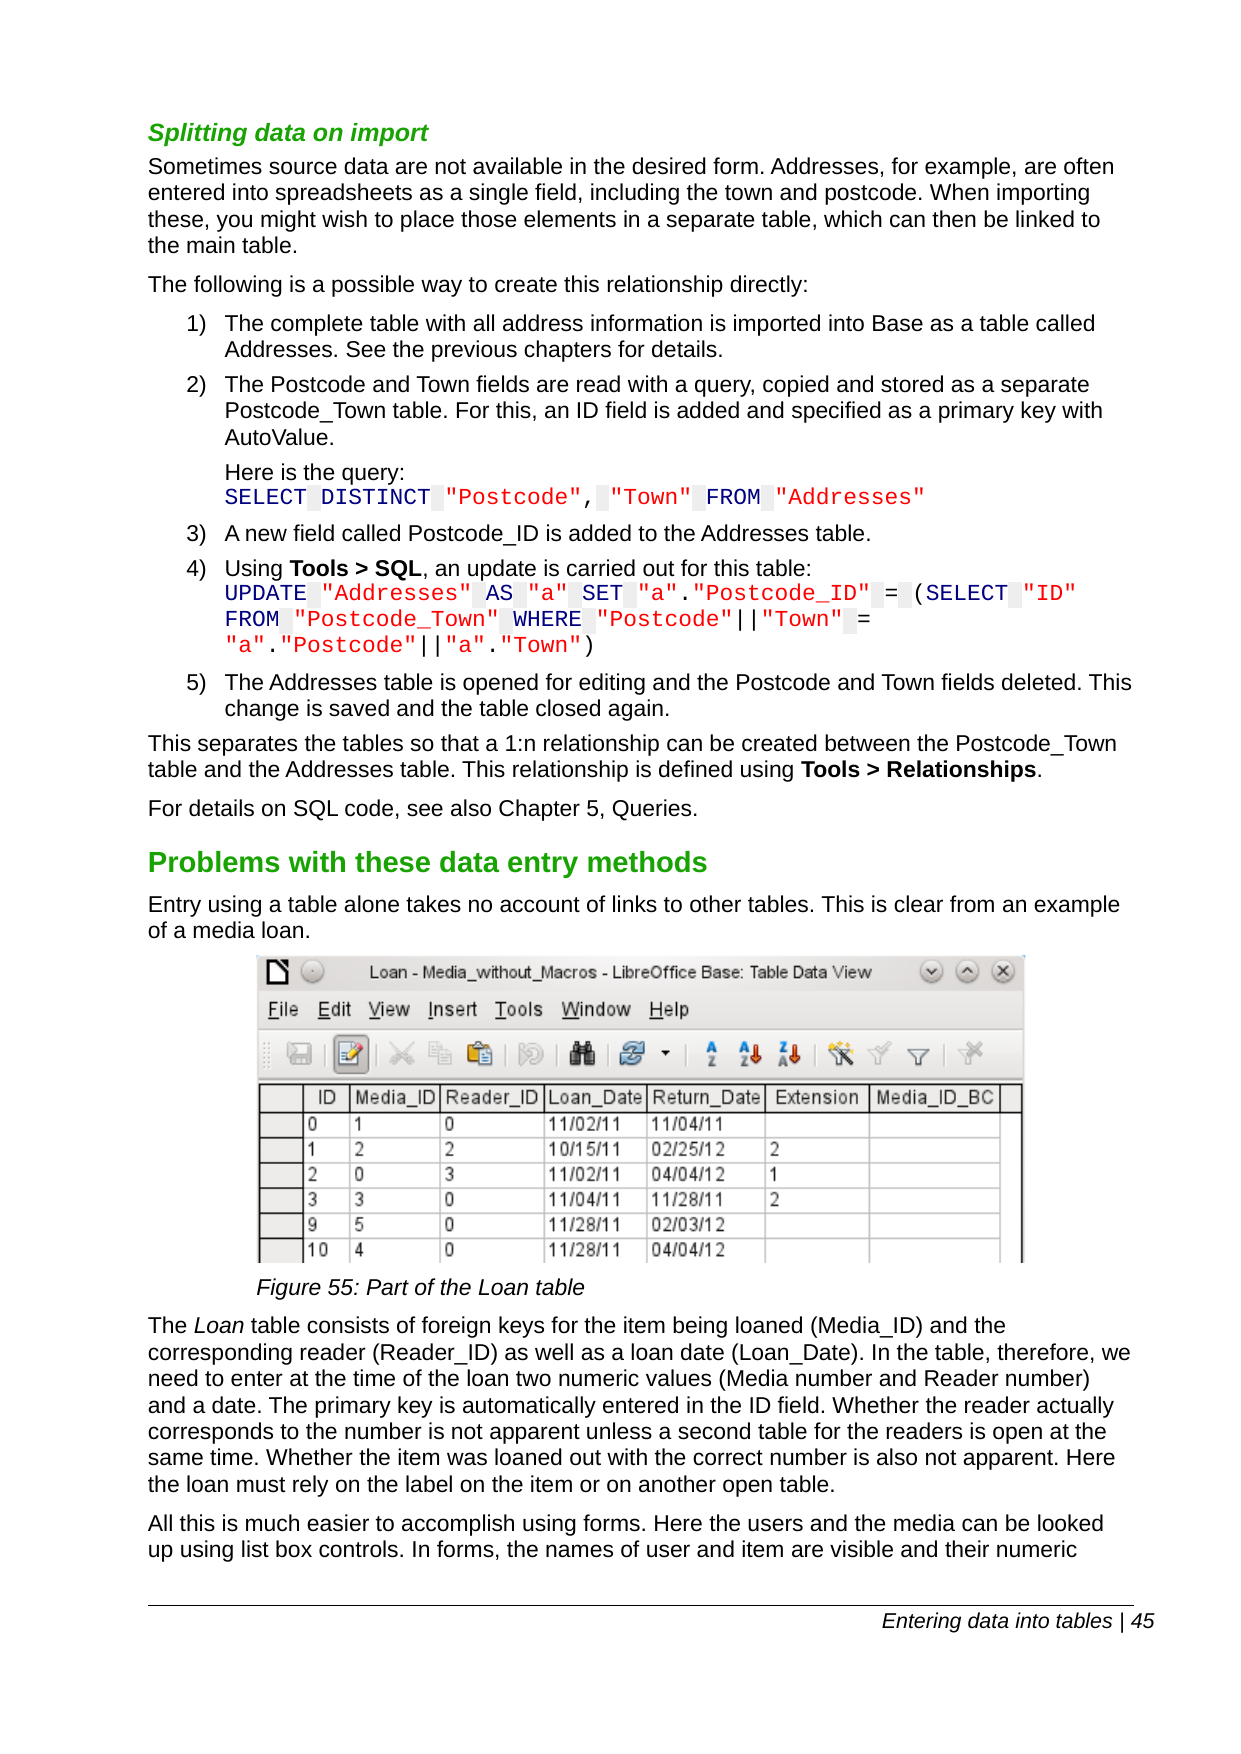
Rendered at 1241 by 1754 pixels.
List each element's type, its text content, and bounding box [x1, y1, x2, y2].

text All this is much easier to accomplish using forms. Here the users and the media can be looked up using list box controls. In forms, the names of user and item are visible and their numeric [148, 1509, 1134, 1562]
text The Loan table consists of foreign keys for the item being loaned (Media_ID) and the corresponding reader (Reader_ID) as well as a loan date (Loan_Date). In the table, therefore, we need to enter at the time of the loan two numeric values (Media number and Reader number) and a date. The primary key is automatically entered in the ID field. Whether the reader actually corresponds to the number is not apparent unless a second table for the readers is open at the same time. Whether the item was loaned out with the correct number is also not apparent. Here the loan must rely on the label on the item or on another open table. [148, 1312, 1134, 1497]
list The Addresses table is opened for editing and the Postcode and Town fields deleted. This change is saved and the table closed again. [207, 668, 1134, 721]
text Entry using a table alone takes no account of links to other tables. This is clear from an example of a media loan. [148, 891, 1134, 943]
list Here is the query: SELECT DISTINCT "Postcode", "Town" FROM "Addresses" [207, 459, 1134, 511]
list A new field called Postcode_ID is added to the Addresses table. [207, 520, 1134, 547]
picture [256, 955, 1026, 1263]
text The following is a possible way to create this relationship directly: [148, 271, 1134, 297]
list Using Tools > SQL, an update is carried out for this table: UPDATE "Addresses" AS "a" SET "a"."Postcode_ID" = (SELECT "ID" FROM "Postcode_Town" WHERE "Postcode"||"Town" = "a"."Postcode"||"a"."Town") [207, 555, 1134, 659]
text This separates the tables so that a 1:n relationship can be created between the Postcode_Town table and the Addresses table. This relationship is defined using Tools > Relationships. [148, 730, 1134, 783]
list The Postcode and Town fields are read with a query, copied and stored as a separate Postcode_Town table. For this, an ID field is added and specified as a primary key with AutoValue. [207, 371, 1134, 450]
text For details on SQL code, see also Chapter 5, Queries. [148, 795, 1134, 822]
text Figure 55: Part of the Loan table [256, 1274, 1025, 1301]
subtitle Splitting data on import [148, 118, 1134, 147]
list The complete table with all address information is imported into Base as a table called Addresses. See the previous chapters for details. [207, 309, 1134, 362]
text Sometimes source data are not available in the desired form. Addresses, for example, are often entered into spreadsheets as a single field, including the town and postcode. When importing these, you might wish to place those elements in a separate table, which can then be linked to the main table. [148, 153, 1134, 258]
subtitle Problems with these data entry methods [148, 845, 1134, 879]
